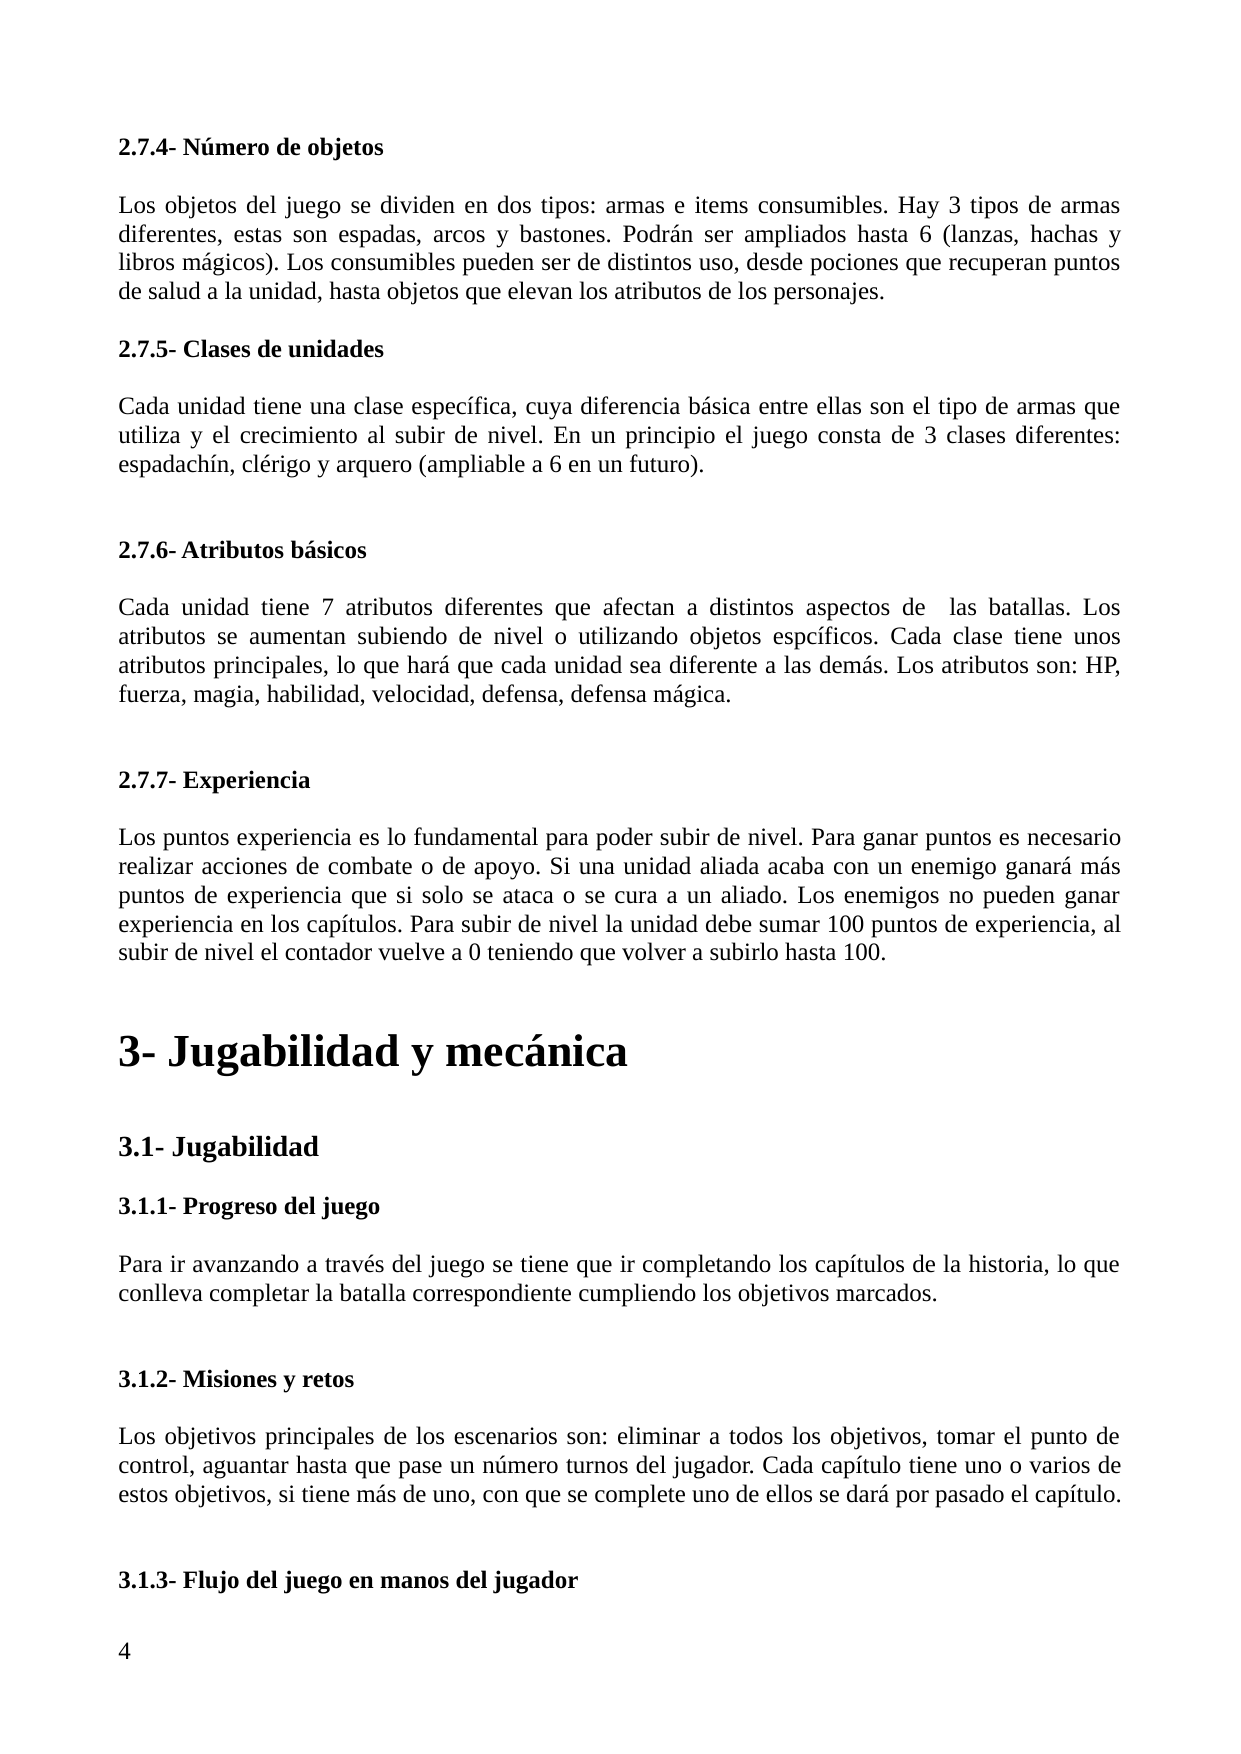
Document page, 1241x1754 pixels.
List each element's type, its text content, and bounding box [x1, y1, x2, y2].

text 3.1.1- Progreso del juego [118, 1191, 1122, 1220]
text 2.7.6- Atributos básicos [118, 535, 1122, 564]
text Los puntos experiencia es lo fundamental para poder subir de nivel. Para ganar puntos es necesario realizar acciones de combate o de apoyo. Si una unidad aliada acaba con un enemigo ganará más puntos de experiencia que si solo se ataca o se cura a un aliado. Los enemigos no pueden ganar experiencia en los capítulos. Para subir de nivel la unidad debe sumar 100 puntos de experiencia, al subir de nivel el contador vuelve a 0 teniendo que volver a subirlo hasta 100. [118, 822, 1122, 966]
text 2.7.7- Experiencia [118, 765, 1122, 794]
text Para ir avanzando a través del juego se tiene que ir completando los capítulos de la historia, lo que conlleva completar la batalla correspondiente cumpliendo los objetivos marcados. [118, 1249, 1122, 1306]
text 3- Jugabilidad y mecánica [118, 1024, 1122, 1076]
text Los objetos del juego se dividen en dos tipos: armas e items consumibles. Hay 3 tipos de armas diferentes, estas son espadas, arcos y bastones. Podrán ser ampliados hasta 6 (lanzas, hachas y libros mágicos). Los consumibles pueden ser de distintos uso, desde pociones que recuperan puntos de salud a la unidad, hasta objetos que elevan los atributos de los personajes. [118, 190, 1122, 305]
text 3.1.3- Flujo del juego en manos del jugador [118, 1565, 1122, 1594]
text 2.7.5- Clases de unidades [118, 334, 1122, 362]
text 3.1- Jugabilidad [118, 1129, 1122, 1163]
text 2.7.4- Número de objetos [118, 132, 1122, 161]
text 3.1.2- Misiones y retos [118, 1364, 1122, 1393]
text Los objetivos principales de los escenarios son: eliminar a todos los objetivos, tomar el punto de control, aguantar hasta que pase un número turnos del jugador. Cada capítulo tiene uno o varios de estos objetivos, si tiene más de uno, con que se complete uno de ellos se dará por pasado el capítulo. [118, 1421, 1122, 1508]
text Cada unidad tiene una clase específica, cuya diferencia básica entre ellas son el tipo de armas que utiliza y el crecimiento al subir de nivel. En un principio el juego consta de 3 clases diferentes: espadachín, clérigo y arquero (ampliable a 6 en un futuro). [118, 391, 1122, 477]
text Cada unidad tiene 7 atributos diferentes que afectan a distintos aspectos de las batallas. Los atributos se aumentan subiendo de nivel o utilizando objetos espcíficos. Cada clase tiene unos atributos principales, lo que hará que cada unidad sea diferente a las demás. Los atributos son: HP, fuerza, magia, habilidad, velocidad, defensa, defensa mágica. [118, 592, 1122, 707]
